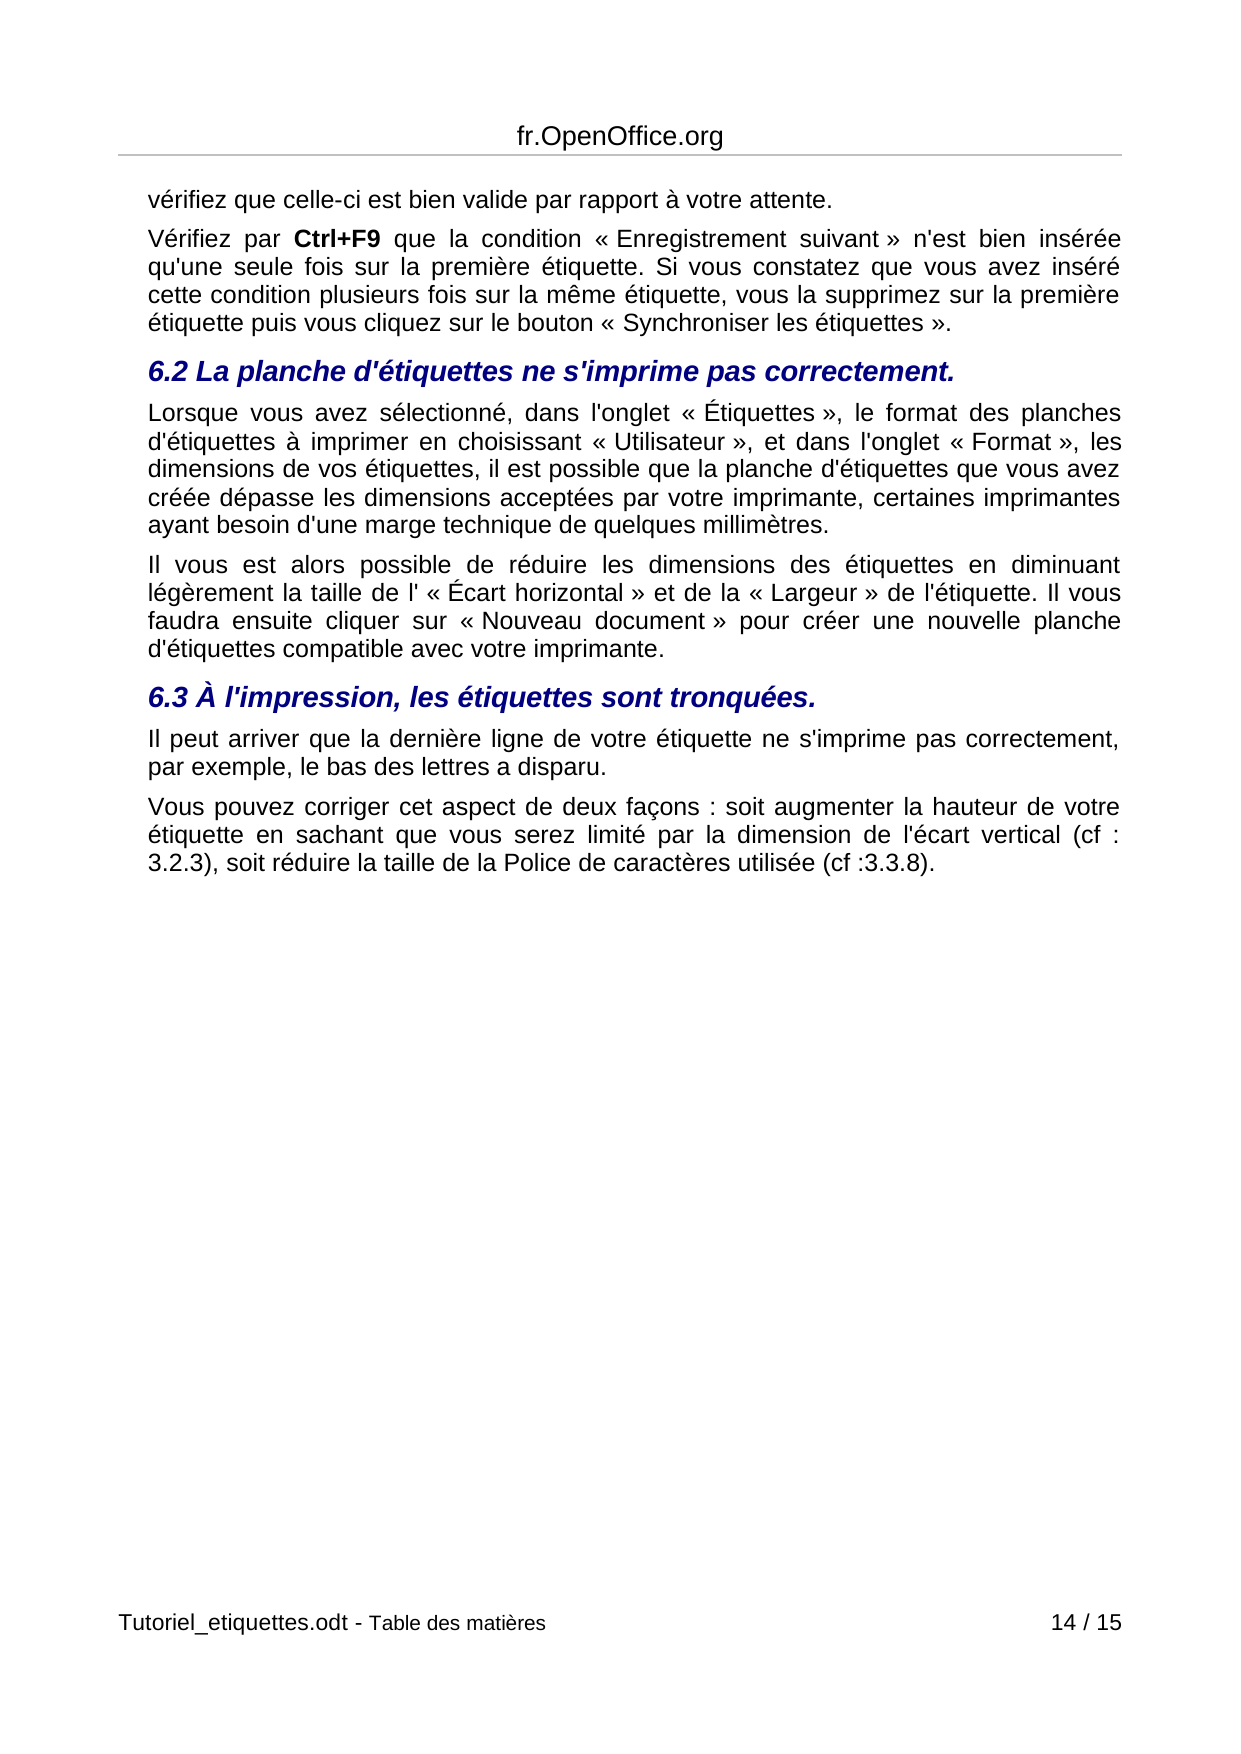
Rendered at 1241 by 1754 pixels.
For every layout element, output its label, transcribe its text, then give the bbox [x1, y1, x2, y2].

text Il vous est alors possible de réduire les dimensions des étiquettes en diminuant légèrement la taille de l' « Écart horizontal » et de la « Largeur » de l'étiquette. Il vous faudra ensuite cliquer sur « Nouveau document » pour créer une nouvelle planche d'étiquettes compatible avec votre imprimante. [148, 551, 1122, 663]
text Vous pouvez corriger cet aspect de deux façons : soit augmenter la hauteur de votre étiquette en sachant que vous serez limité par la dimension de l'écart vertical (cf : 3.2.3), soit réduire la taille de la Police de caractères utilisée (cf :3.3.8). [148, 793, 1122, 877]
text Lorsque vous avez sélectionné, dans l'onglet « Étiquettes », le format des planches d'étiquettes à imprimer en choisissant « Utilisateur », et dans l'onglet « Format », les dimensions de vos étiquettes, il est possible que la planche d'étiquettes que vous avez créée dépasse les dimensions acceptées par votre imprimante, certaines imprimantes ayant besoin d'une marge technique de quelques millimètres. [148, 399, 1122, 539]
subtitle À l'impression, les étiquettes sont tronquées. [148, 681, 1122, 713]
text Il peut arriver que la dernière ligne de votre étiquette ne s'imprime pas correctement, par exemple, le bas des lettres a disparu. [148, 725, 1122, 781]
subtitle La planche d'étiquettes ne s'imprime pas correctement. [148, 355, 1122, 388]
text vérifiez que celle-ci est bien valide par rapport à votre attente. [148, 186, 1122, 213]
text Vérifiez par Ctrl+F9 que la condition « Enregistrement suivant » n'est bien insérée qu'une seule fois sur la première étiquette. Si vous constatez que vous avez inséré cette condition plusieurs fois sur la même étiquette, vous la supprimez sur la première étiquette puis vous cliquez sur le bouton « Synchroniser les étiquettes ». [148, 225, 1122, 337]
